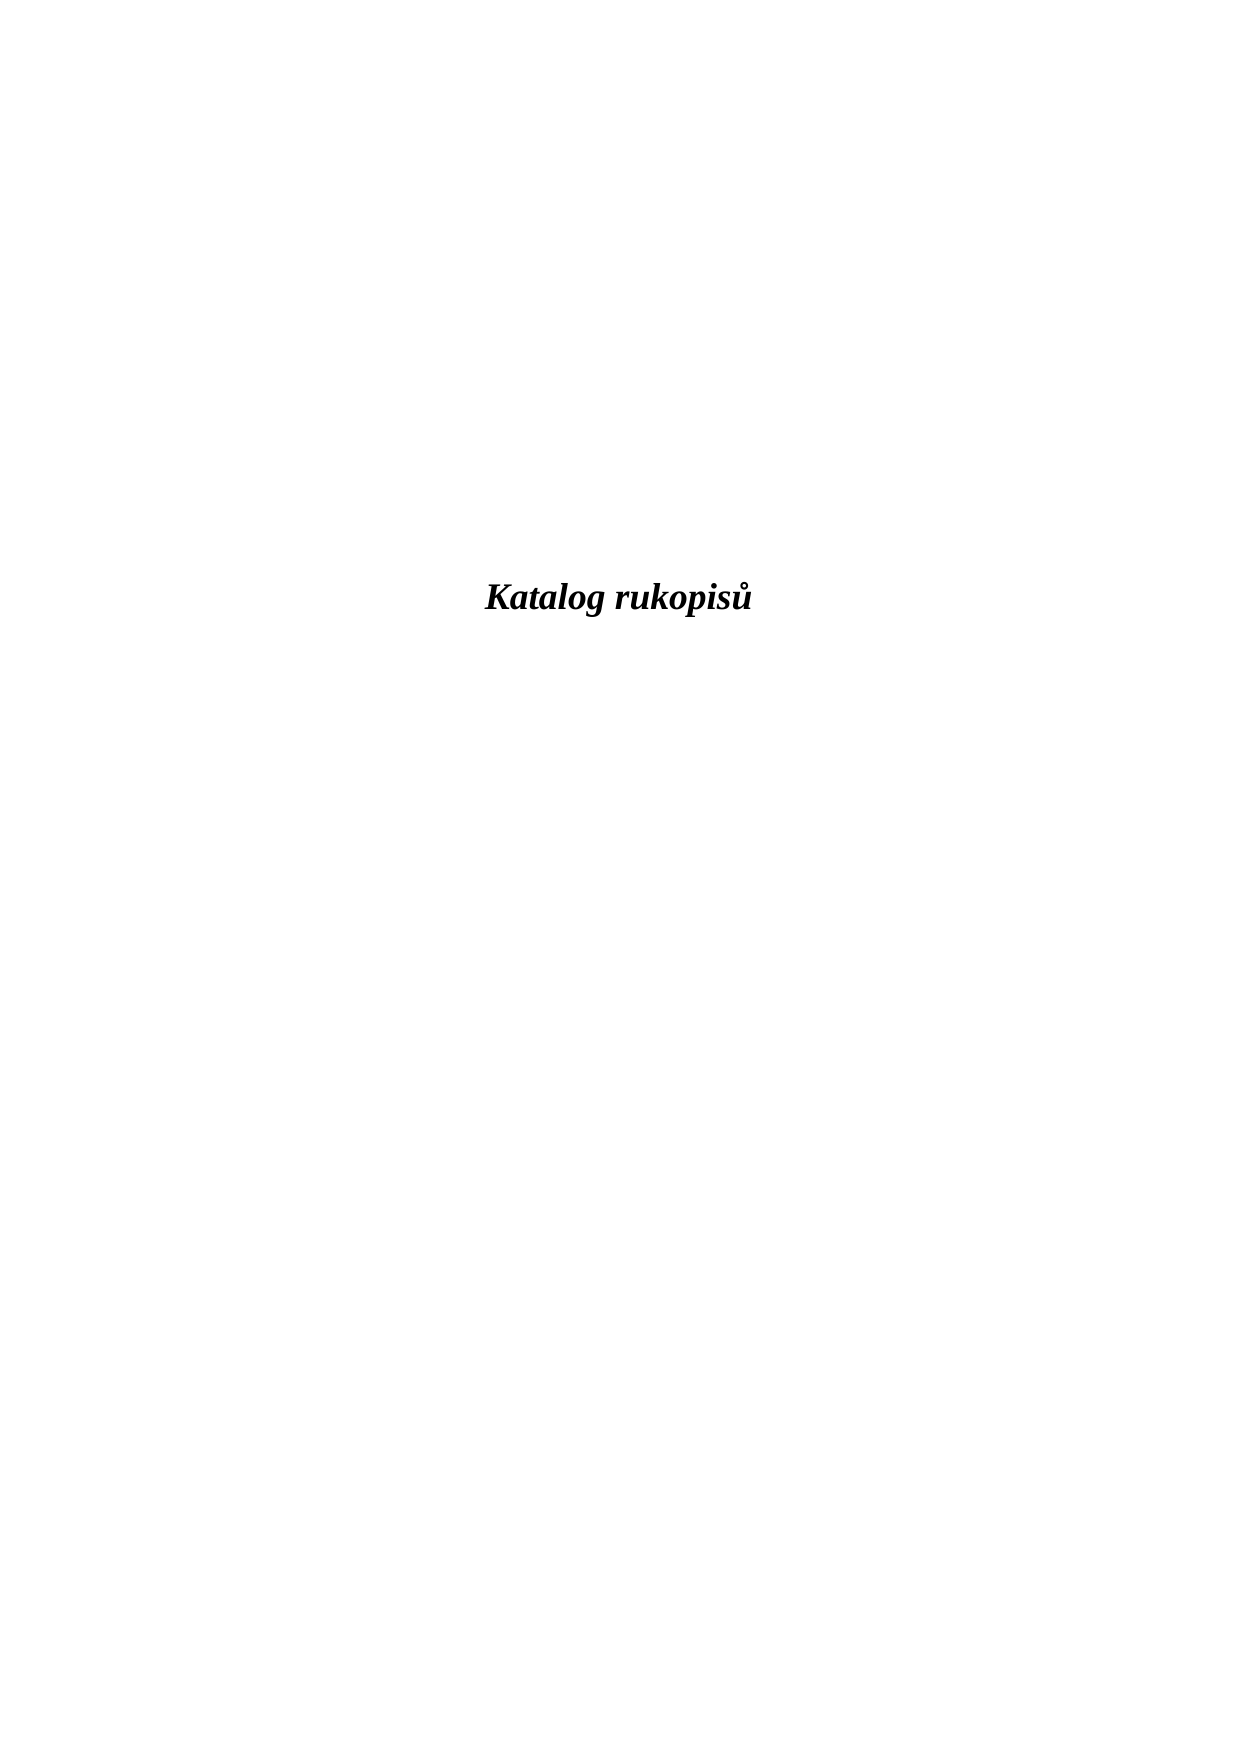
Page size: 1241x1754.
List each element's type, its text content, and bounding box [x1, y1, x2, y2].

text Katalog rukopisů [207, 574, 1033, 617]
